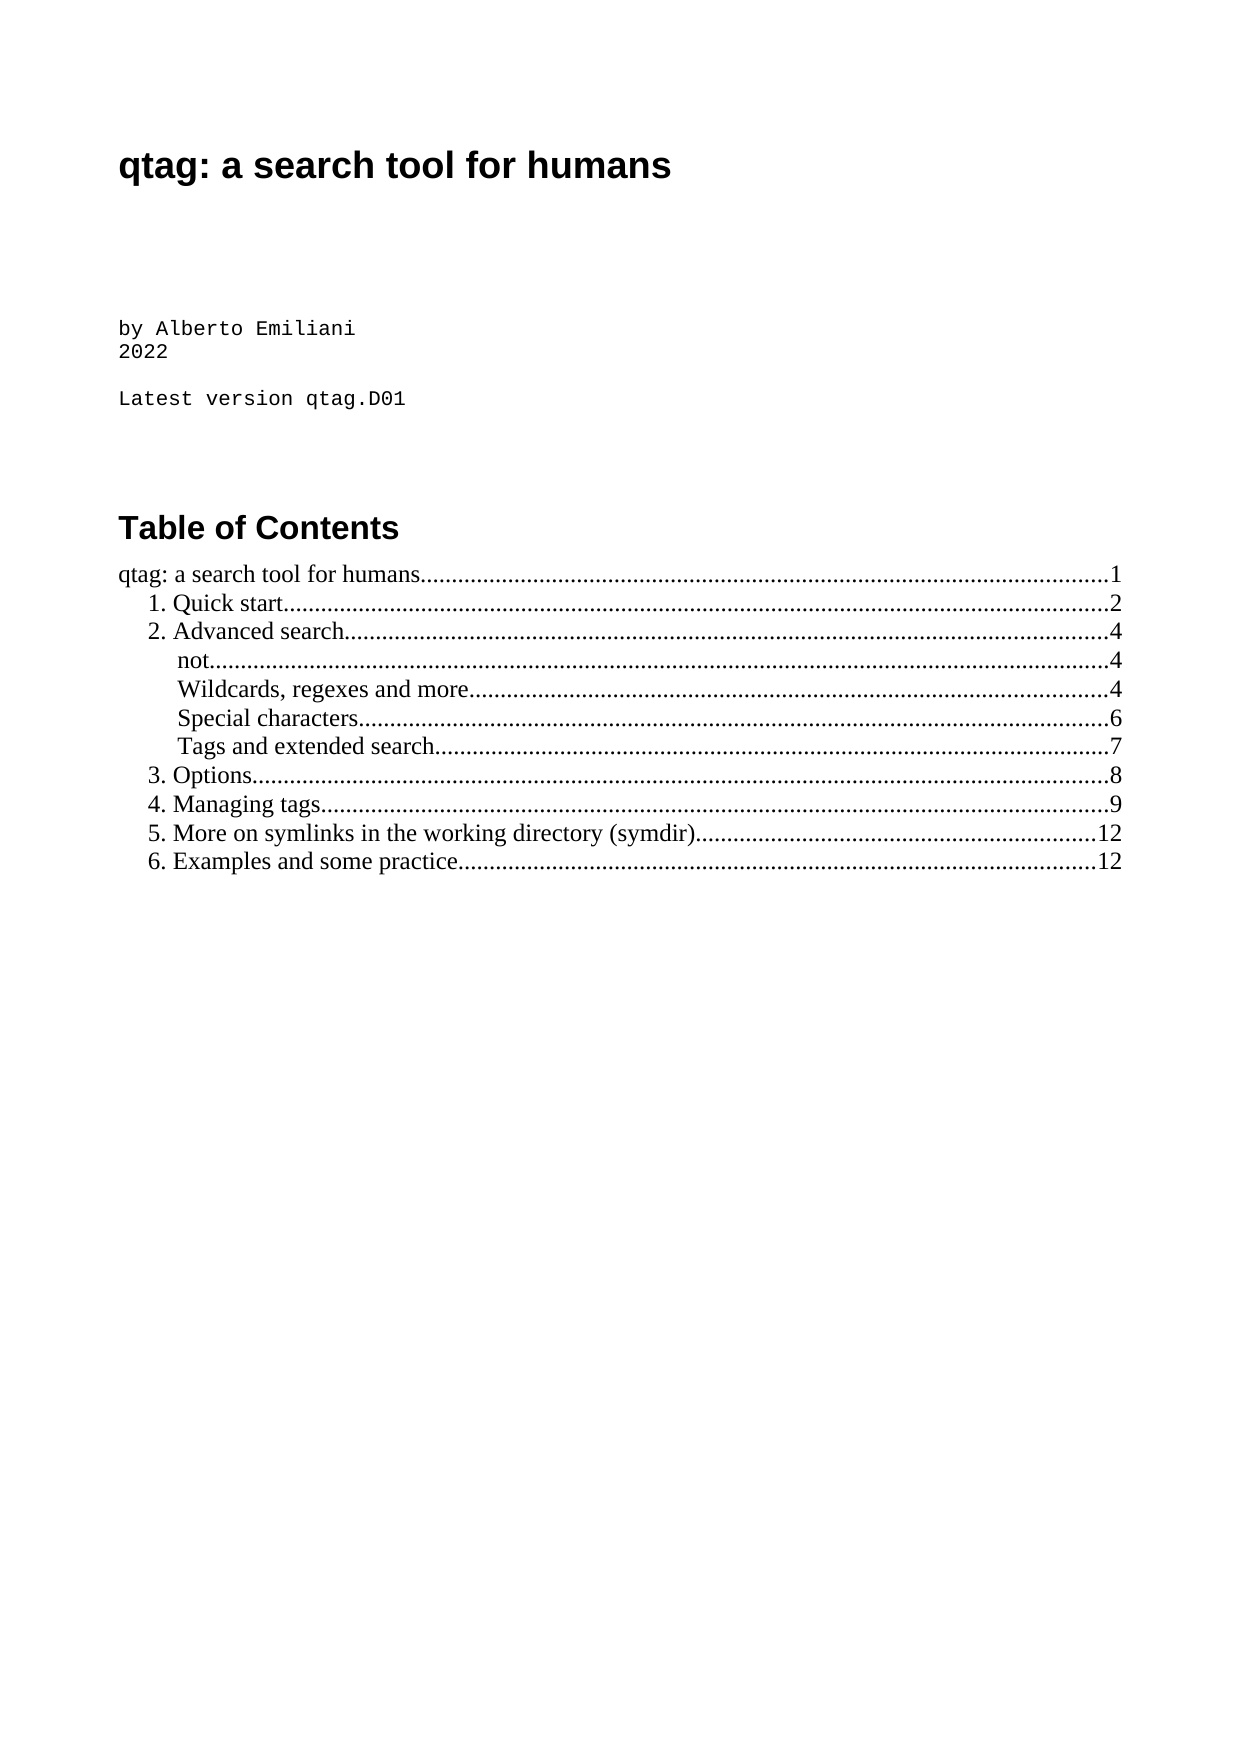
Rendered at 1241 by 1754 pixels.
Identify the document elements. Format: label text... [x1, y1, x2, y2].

text 2. Advanced search 4 [148, 616, 1122, 645]
subtitle Table of Contents [118, 508, 1122, 546]
text 1. Quick start 2 [148, 588, 1122, 616]
text Special characters 6 [177, 703, 1122, 731]
text not 4 [177, 645, 1122, 674]
text 5. More on symlinks in the working directory (symdir) 12 [148, 818, 1122, 846]
text 2022 [118, 341, 1122, 365]
text Wildcards, regexes and more 4 [177, 674, 1122, 703]
subtitle qtag: a search tool for humans [118, 143, 1122, 187]
text 4. Managing tags 9 [148, 789, 1122, 818]
text 6. Examples and some practice 12 [148, 846, 1122, 875]
text qtag: a search tool for humans 1 [118, 559, 1122, 588]
text Tags and extended search 7 [177, 731, 1122, 760]
text 3. Options 8 [148, 760, 1122, 789]
text by Alberto Emiliani [118, 317, 1122, 341]
text Latest version qtag.D01 [118, 388, 1122, 412]
